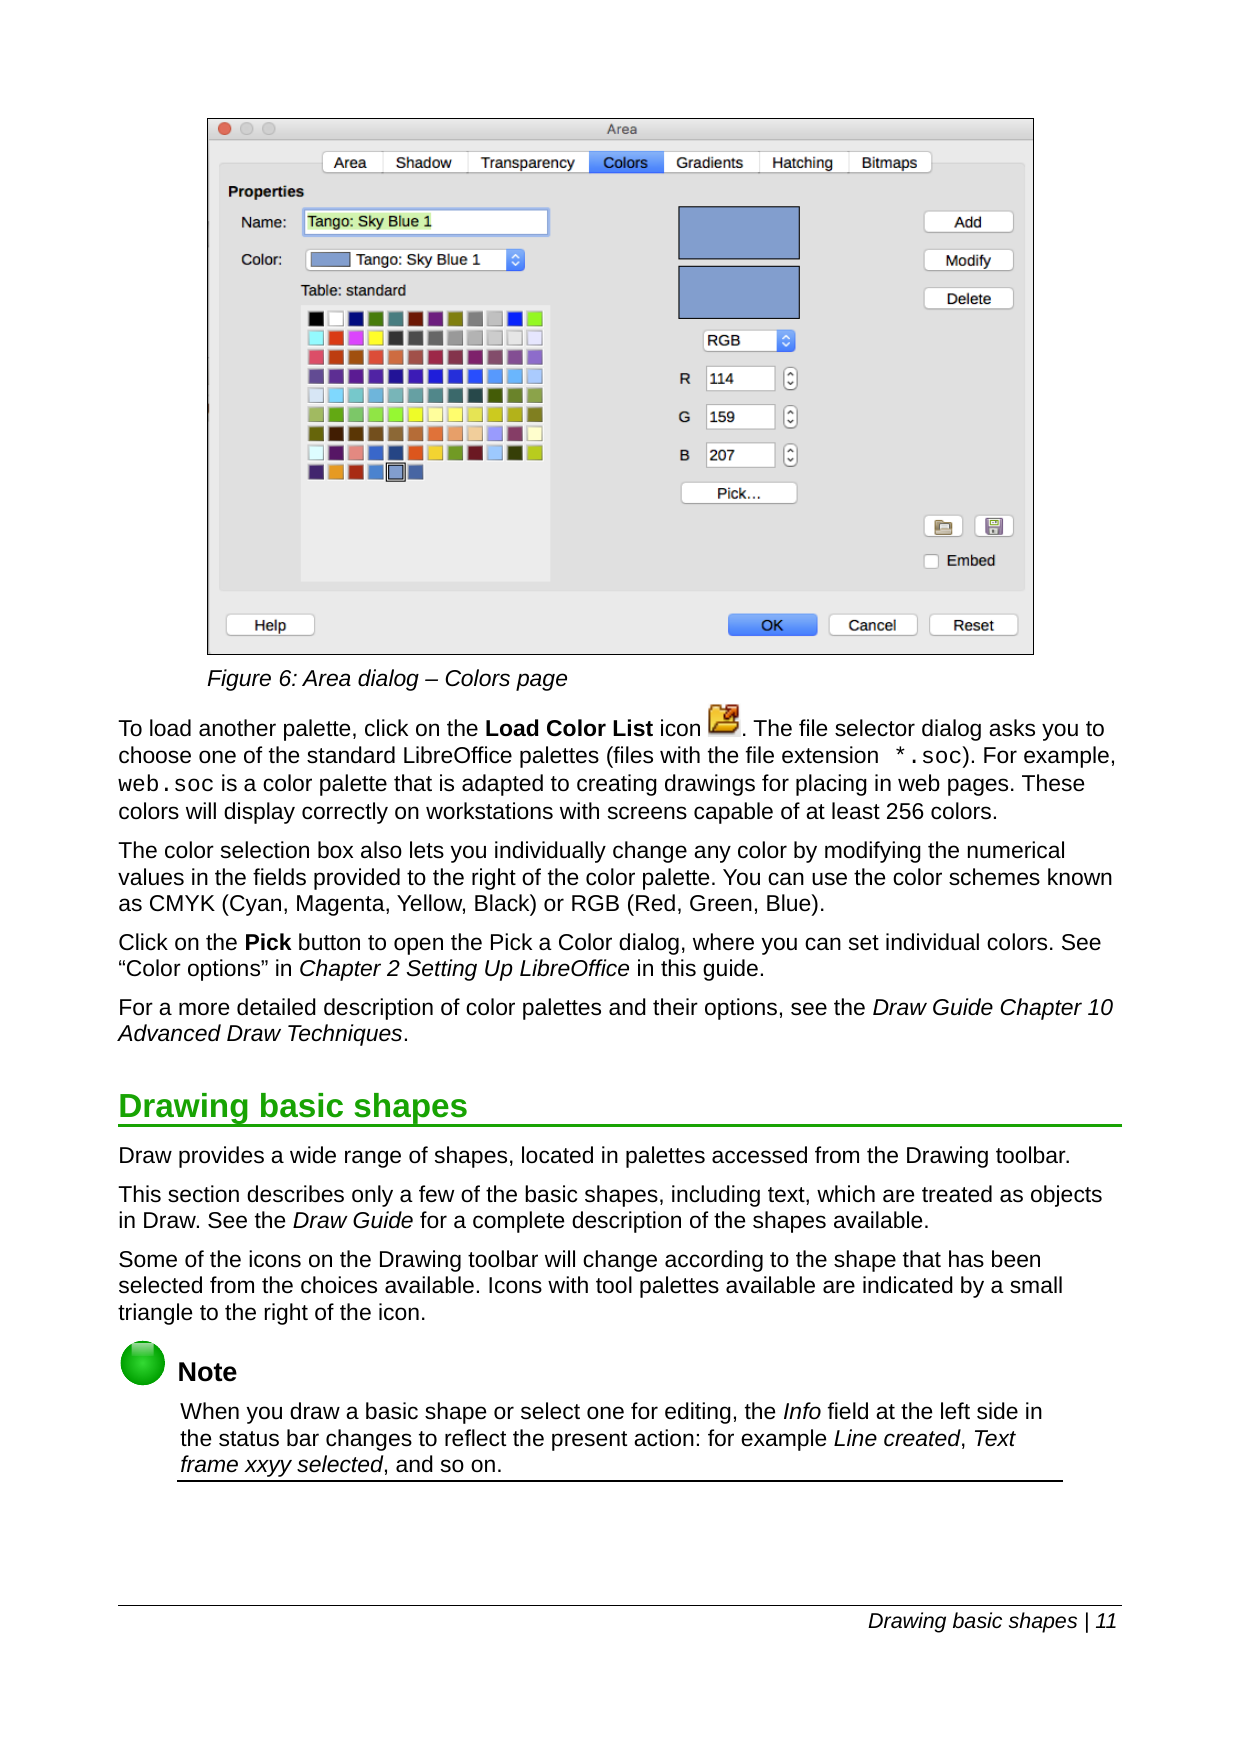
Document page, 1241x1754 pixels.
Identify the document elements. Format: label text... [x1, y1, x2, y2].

text This section describes only a few of the basic shapes, including text, which are treated as objects in Draw. See the Draw Guide for a complete description of the shapes available. [118, 1181, 1122, 1233]
subtitle Note [118, 1338, 1122, 1388]
text The color selection box also lets you individually change any color by modifying the numerical values in the fields provided to the right of the color palette. You can use the color schemes known as CMYK (Cyan, Magenta, Yellow, Black) or RGB (Red, Green, Blue). [118, 837, 1122, 916]
picture [208, 119, 1033, 654]
picture [707, 703, 741, 737]
subtitle Drawing basic shapes [118, 1086, 1122, 1124]
text Click on the Pick button to open the Pick a Color dialog, where you can set individual colors. See “Color options” in Chapter 2 Setting Up LibreOffice in this guide. [118, 929, 1122, 981]
text For a more detailed description of color palettes and their options, see the Draw Guide Chapter 10 Advanced Draw Techniques. [118, 994, 1122, 1047]
text Draw provides a wide range of shapes, located in palettes accessed from the Drawing toolbar. [118, 1142, 1122, 1168]
text Figure 6: Area dialog – Colors page [207, 665, 1034, 692]
text To load another palette, click on the Load Color List icon . The file selector dialog asks you to choose one of the standard LibreOffice palettes (files with the file extension *.soc). For example, web.soc is a color palette that is adapted to creating drawings for placing in web pages. These colors will display correctly on workstations with screens capable of at least 256 colors. [118, 704, 1122, 825]
text Some of the icons on the Drawing toolbar will change according to the shape that has been selected from the choices available. Icons with tool palettes available are indicated by a small triangle to the right of the icon. [118, 1246, 1122, 1325]
text When you draw a basic shape or select one for editing, the Info field at the left side in the status bar changes to reflect the present action: for example Line created, Text frame xxyy selected, and so on. [177, 1395, 1063, 1480]
